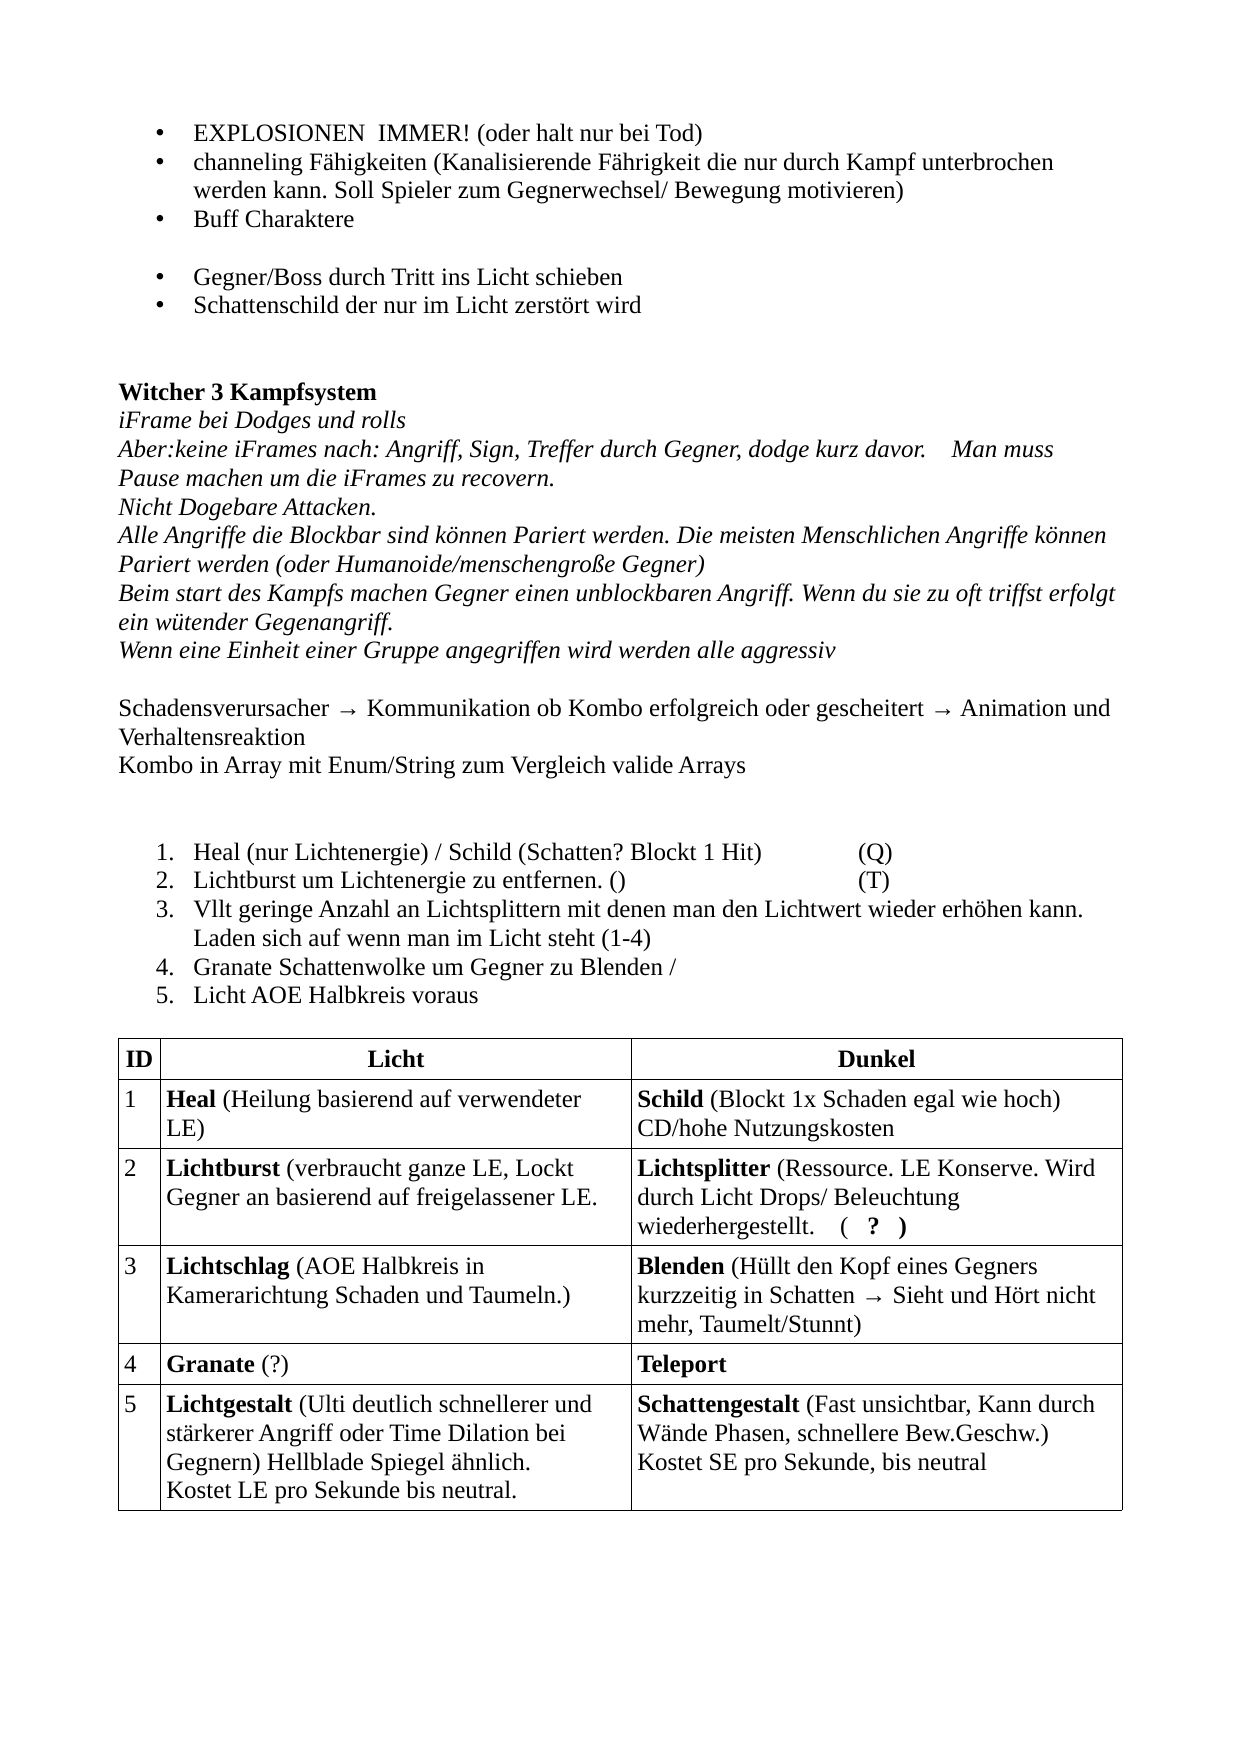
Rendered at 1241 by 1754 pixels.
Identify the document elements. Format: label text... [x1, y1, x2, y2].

list Schattenschild der nur im Licht zerstört wird [156, 291, 1122, 319]
list channeling Fähigkeiten (Kanalisierende Fährigkeit die nur durch Kampf unterbrochen werden kann. Soll Spieler zum Gegnerwechsel/ Bewegung motivieren) [156, 147, 1122, 204]
text Schadensverursacher → Kommunikation ob Kombo erfolgreich oder gescheitert → Animation und Verhaltensreaktion [118, 693, 1122, 751]
table_header Dunkel [632, 1039, 1122, 1078]
table_cell Lichtgestalt (Ulti deutlich schnellerer und stärkerer Angriff oder Time Dilation bei Gegnern) Hellblade Spiegel ähnlich. Kostet LE pro Sekunde bis neutral. [161, 1385, 631, 1510]
list Gegner/Boss durch Tritt ins Licht schieben [156, 262, 1122, 291]
text Kombo in Array mit Enum/String zum Vergleich valide Arrays [118, 751, 1122, 779]
table_cell 2 [119, 1149, 160, 1245]
table_cell 5 [119, 1385, 160, 1510]
table_cell Granate (?) [161, 1344, 631, 1383]
table_cell Schild (Blockt 1x Schaden egal wie hoch) CD/hohe Nutzungskosten [632, 1080, 1122, 1147]
list Granate Schattenwolke um Gegner zu Blenden / [156, 952, 1122, 981]
list Licht AOE Halbkreis voraus [156, 981, 1122, 1009]
table_cell Lichtsplitter (Ressource. LE Konserve. Wird durch Licht Drops/ Beleuchtung wiederhergestellt. ( ? ) [632, 1149, 1122, 1245]
table_cell 3 [119, 1246, 160, 1343]
text Beim start des Kampfs machen Gegner einen unblockbaren Angriff. Wenn du sie zu oft triffst erfolgt ein wütender Gegenangriff. [118, 578, 1122, 636]
table_cell 1 [119, 1080, 160, 1147]
list Buff Charaktere [156, 204, 1122, 262]
table_header ID [119, 1039, 160, 1078]
table_cell Lichtburst (verbraucht ganze LE, Lockt Gegner an basierend auf freigelassener LE. [161, 1149, 631, 1245]
list Lichtburst um Lichtenergie zu entfernen. () (T) [156, 866, 1122, 894]
table_cell Teleport [632, 1344, 1122, 1383]
text iFrame bei Dodges und rolls [118, 406, 1122, 434]
list Heal (nur Lichtenergie) / Schild (Schatten? Blockt 1 Hit) (Q) [156, 837, 1122, 866]
table_cell Lichtschlag (AOE Halbkreis in Kamerarichtung Schaden und Taumeln.) [161, 1246, 631, 1343]
list EXPLOSIONEN IMMER! (oder halt nur bei Tod) [156, 118, 1122, 147]
text Aber:keine iFrames nach: Angriff, Sign, Treffer durch Gegner, dodge kurz davor. Man muss Pause machen um die iFrames zu recovern. [118, 434, 1122, 492]
table_cell Schattengestalt (Fast unsichtbar, Kann durch Wände Phasen, schnellere Bew.Geschw.) Kostet SE pro Sekunde, bis neutral [632, 1385, 1122, 1510]
table_cell Blenden (Hüllt den Kopf eines Gegners kurzzeitig in Schatten → Sieht und Hört nicht mehr, Taumelt/Stunnt) [632, 1246, 1122, 1343]
text Nicht Dogebare Attacken. [118, 492, 1122, 521]
table_header Licht [161, 1039, 631, 1078]
list Vllt geringe Anzahl an Lichtsplittern mit denen man den Lichtwert wieder erhöhen kann. Laden sich auf wenn man im Licht steht (1-4) [156, 894, 1122, 952]
text Witcher 3 Kampfsystem [118, 377, 1122, 406]
table_cell Heal (Heilung basierend auf verwendeter LE) [161, 1080, 631, 1147]
table_cell 4 [119, 1344, 160, 1383]
text Wenn eine Einheit einer Gruppe angegriffen wird werden alle aggressiv [118, 636, 1122, 664]
text Alle Angriffe die Blockbar sind können Pariert werden. Die meisten Menschlichen Angriffe können Pariert werden (oder Humanoide/menschengroße Gegner) [118, 521, 1122, 578]
